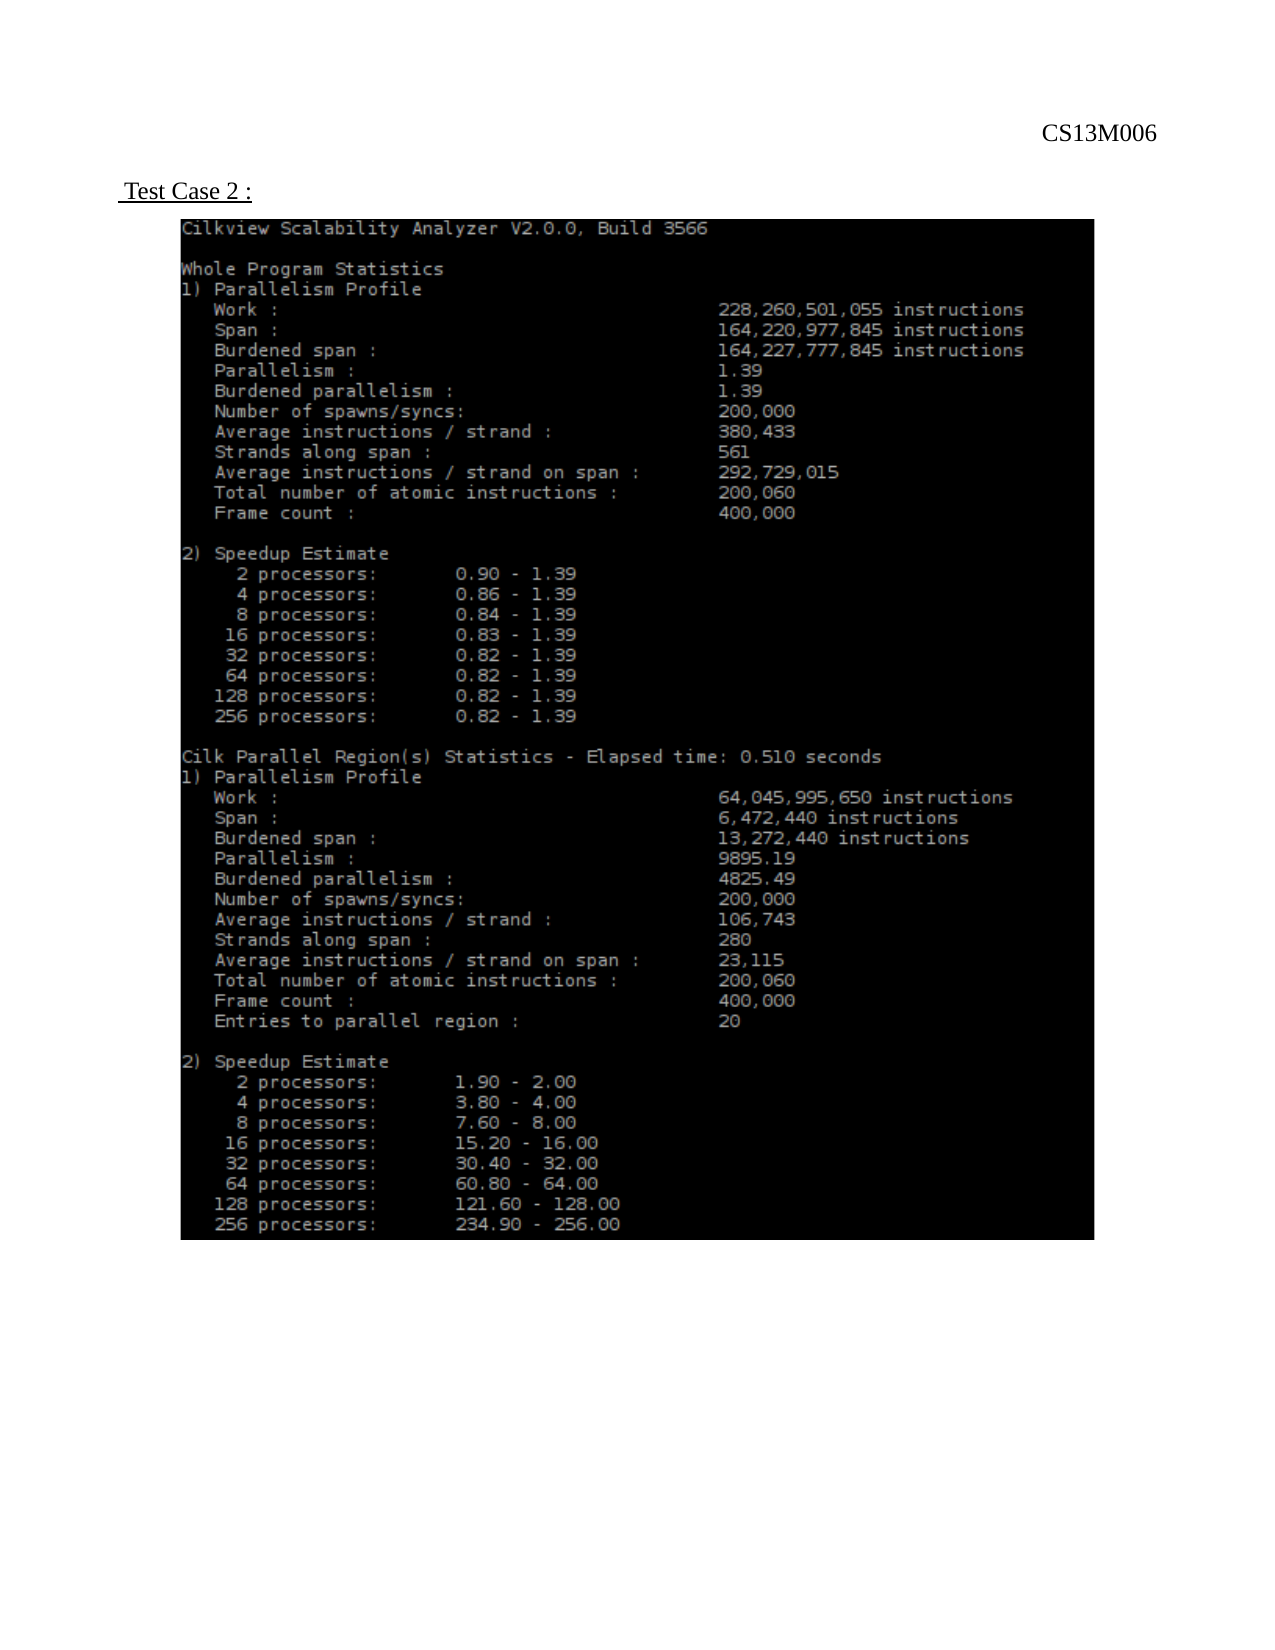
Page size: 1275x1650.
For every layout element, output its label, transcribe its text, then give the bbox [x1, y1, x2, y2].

picture [180, 219, 1095, 1240]
text Test Case 2 : [118, 176, 1157, 205]
